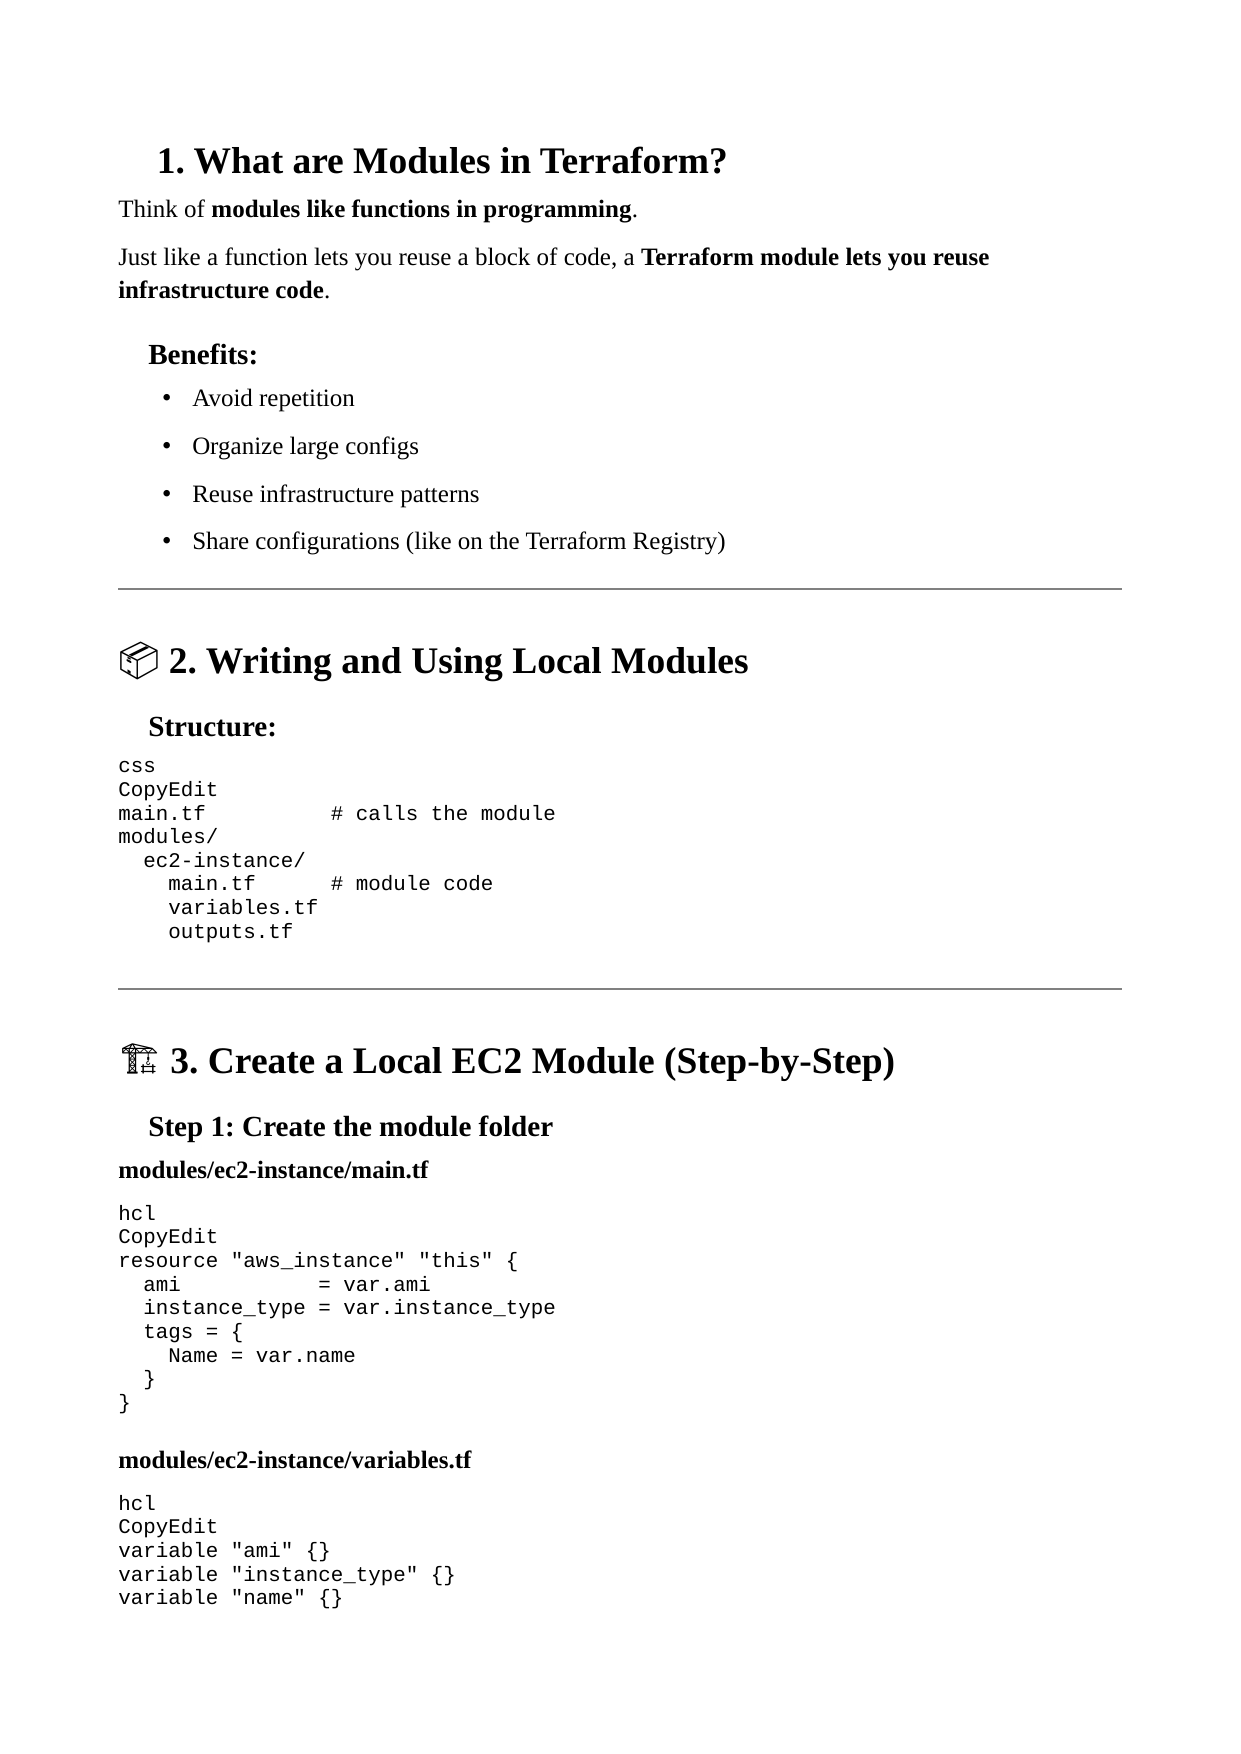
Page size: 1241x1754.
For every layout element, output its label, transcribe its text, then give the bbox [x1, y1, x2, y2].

subtitle ✅ Benefits: [118, 337, 1122, 371]
text variable "instance_type" {} [118, 1564, 1122, 1587]
text css [118, 755, 1122, 779]
text CopyEdit [118, 779, 1122, 802]
text ami = var.ami [118, 1274, 1122, 1297]
subtitle 🏗️ 3. Create a Local EC2 Module (Step-by-Step) [118, 1039, 1122, 1082]
text tags = { [118, 1321, 1122, 1345]
text variable "ami" {} [118, 1540, 1122, 1564]
text modules/ [118, 826, 1122, 850]
text hcl [118, 1203, 1122, 1226]
subtitle 📦 2. Writing and Using Local Modules [118, 639, 1122, 682]
text modules/ec2-instance/variables.tf [118, 1445, 1122, 1474]
text variables.tf [118, 897, 1122, 921]
subtitle 🔹 Step 1: Create the module folder [118, 1109, 1122, 1143]
subtitle ✅ Structure: [118, 709, 1122, 743]
text CopyEdit [118, 1516, 1122, 1540]
text hcl [118, 1493, 1122, 1516]
text Think of modules like functions in programming. [118, 194, 1122, 223]
text } [118, 1392, 1122, 1416]
text main.tf # module code [118, 873, 1122, 897]
text resource "aws_instance" "this" { [118, 1250, 1122, 1274]
text main.tf # calls the module [118, 802, 1122, 826]
subtitle 🧠 1. What are Modules in Terraform? [118, 139, 1122, 182]
text variable "name" {} [118, 1587, 1122, 1611]
text modules/ec2-instance/main.tf [118, 1155, 1122, 1184]
text } [118, 1368, 1122, 1392]
list Share configurations (like on the Terraform Registry) [162, 526, 1122, 555]
text outputs.tf [118, 921, 1122, 944]
text Just like a function lets you reuse a block of code, a Terraform module lets you reuse infrastructure code. [118, 242, 1122, 304]
list Avoid repetition [162, 383, 1122, 412]
text ec2-instance/ [118, 850, 1122, 873]
list Organize large configs [162, 431, 1122, 460]
list Reuse infrastructure patterns [162, 479, 1122, 507]
text instance_type = var.instance_type [118, 1297, 1122, 1321]
text Name = var.name [118, 1345, 1122, 1368]
text CopyEdit [118, 1226, 1122, 1250]
